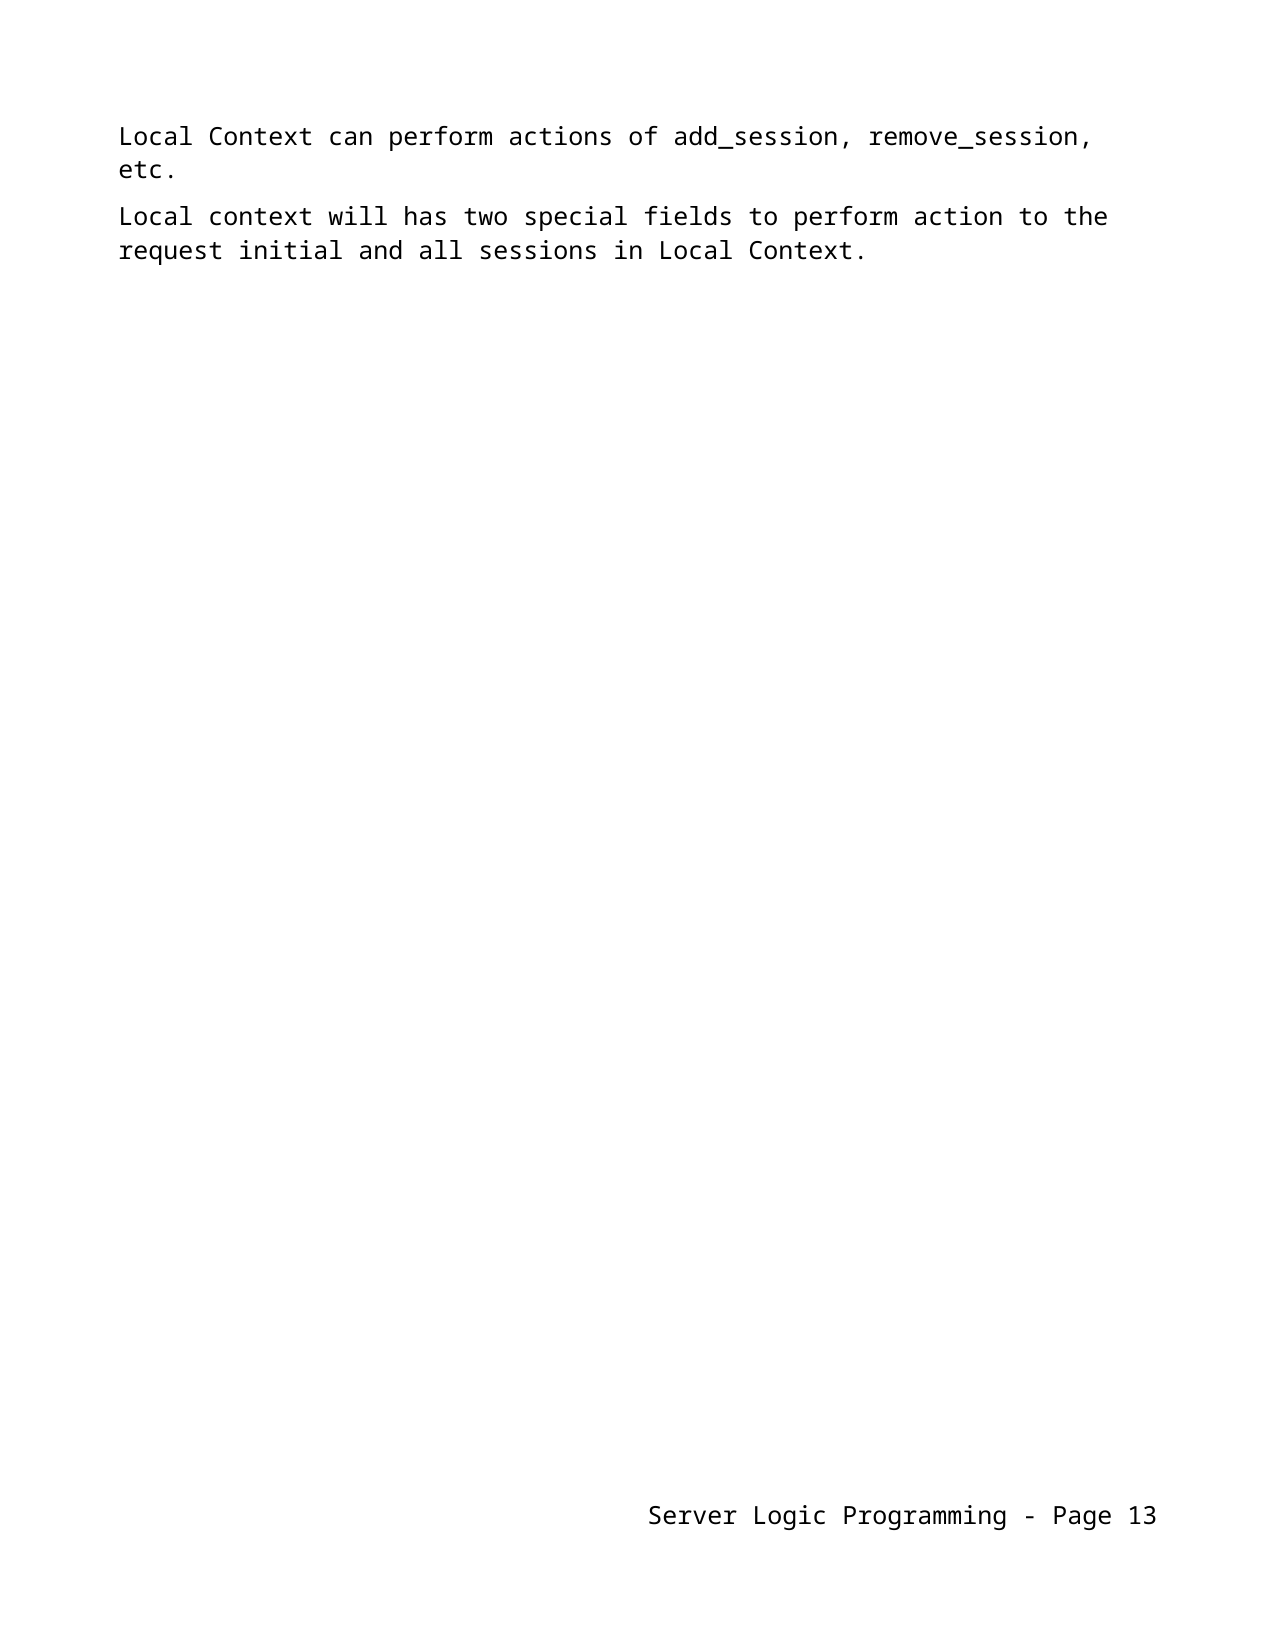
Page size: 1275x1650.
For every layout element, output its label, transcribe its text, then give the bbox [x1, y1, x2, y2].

text Local context will has two special fields to perform action to the request initial and all sessions in Local Context. [118, 199, 1157, 267]
text Local Context can perform actions of add_session, remove_session, etc. [118, 118, 1157, 186]
